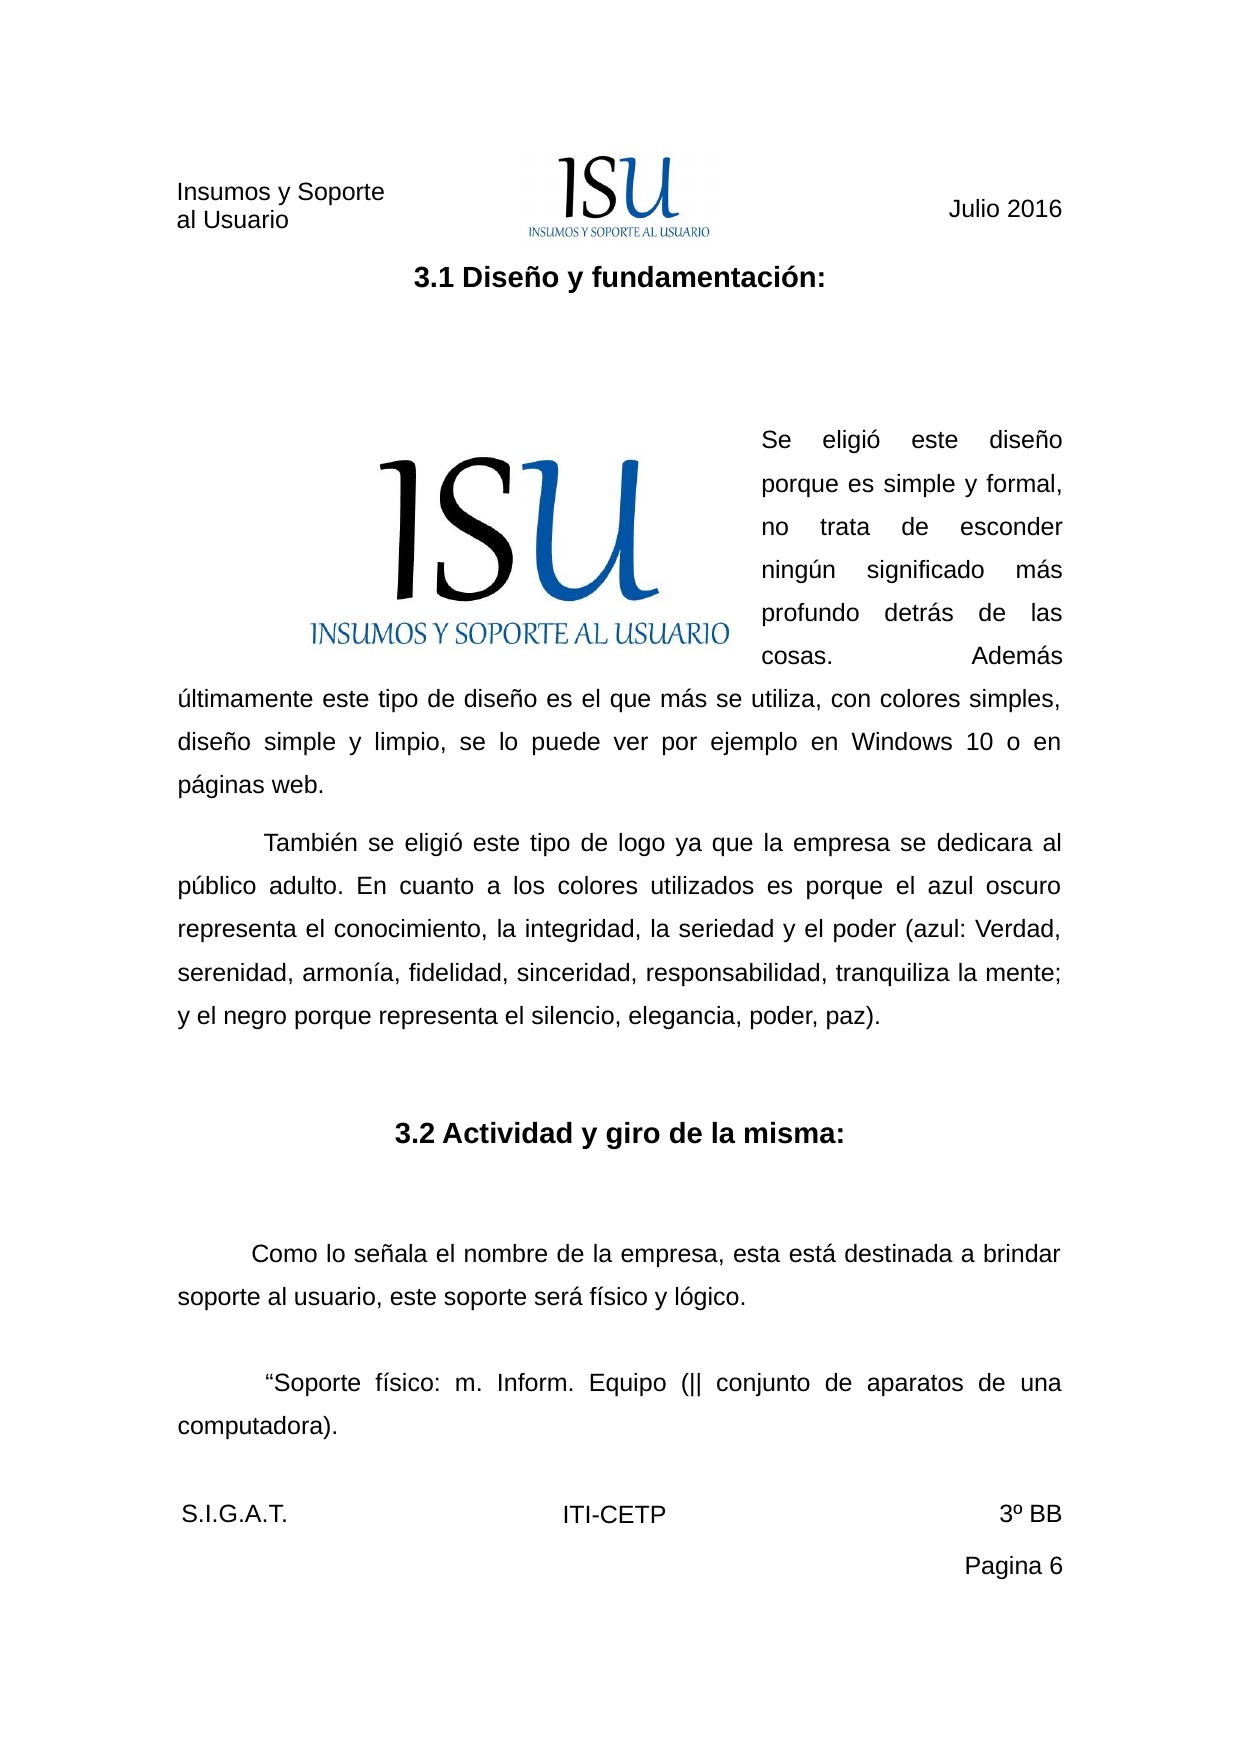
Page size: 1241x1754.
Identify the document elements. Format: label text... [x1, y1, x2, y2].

picture [517, 138, 723, 252]
text Se eligió este diseño porque es simple y formal, no trata de esconder ningún significado más profundo detrás de las cosas. Además últimamente este tipo de diseño es el que más se utiliza, con colores simples, diseño simple y limpio, se lo puede ver por ejemplo en Windows 10 o en páginas web. [177, 382, 1063, 799]
text 3.1 Diseño y fundamentación: [177, 260, 1063, 293]
text “Soporte físico: m. Inform. Equipo (|| conjunto de aparatos de una computadora). [177, 1368, 1063, 1440]
text También se eligió este tipo de logo ya que la empresa se dedicara al público adulto. En cuanto a los colores utilizados es porque el azul oscuro representa el conocimiento, la integridad, la seriedad y el poder (azul: Verdad, serenidad, armonía, fidelidad, sinceridad, responsabilidad, tranquiliza la mente; y el negro porque representa el silencio, elegancia, poder, paz). [177, 828, 1063, 1029]
picture [285, 415, 761, 680]
text 3.2 Actividad y giro de la misma: [177, 1116, 1063, 1150]
text Como lo señala el nombre de la empresa, esta está destinada a brindar soporte al usuario, este soporte será físico y lógico. [177, 1239, 1063, 1311]
